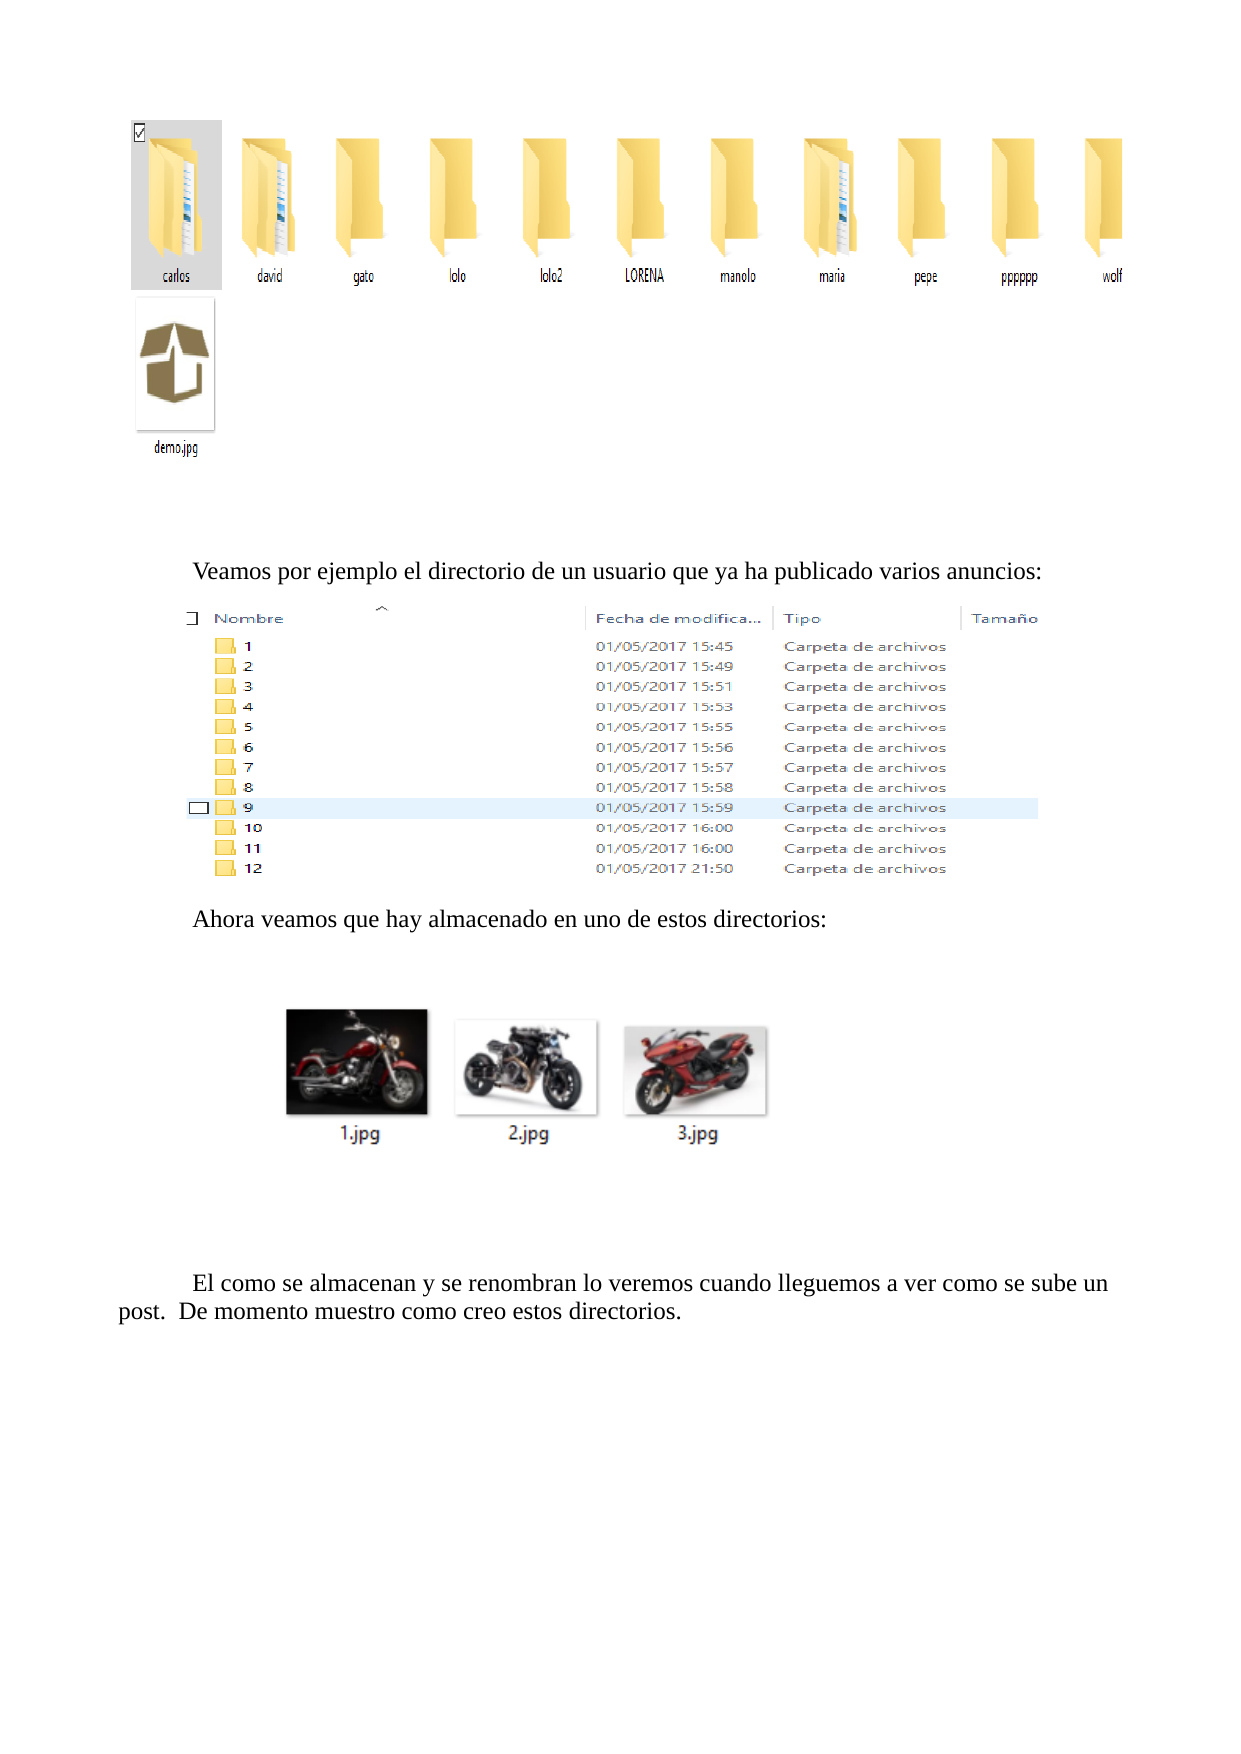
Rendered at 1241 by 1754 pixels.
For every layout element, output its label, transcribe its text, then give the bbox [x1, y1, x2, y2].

text Veamos por ejemplo el directorio de un usuario que ya ha publicado varios anuncios: [118, 556, 1122, 585]
text Ahora veamos que hay almacenado en uno de estos directorios: [118, 585, 1122, 932]
picture [118, 118, 1123, 499]
picture [260, 961, 980, 1182]
picture [186, 604, 1039, 904]
text El como se almacenan y se renombran lo veremos cuando lleguemos a ver como se sube un post. De momento muestro como creo estos directorios. [118, 1268, 1122, 1325]
